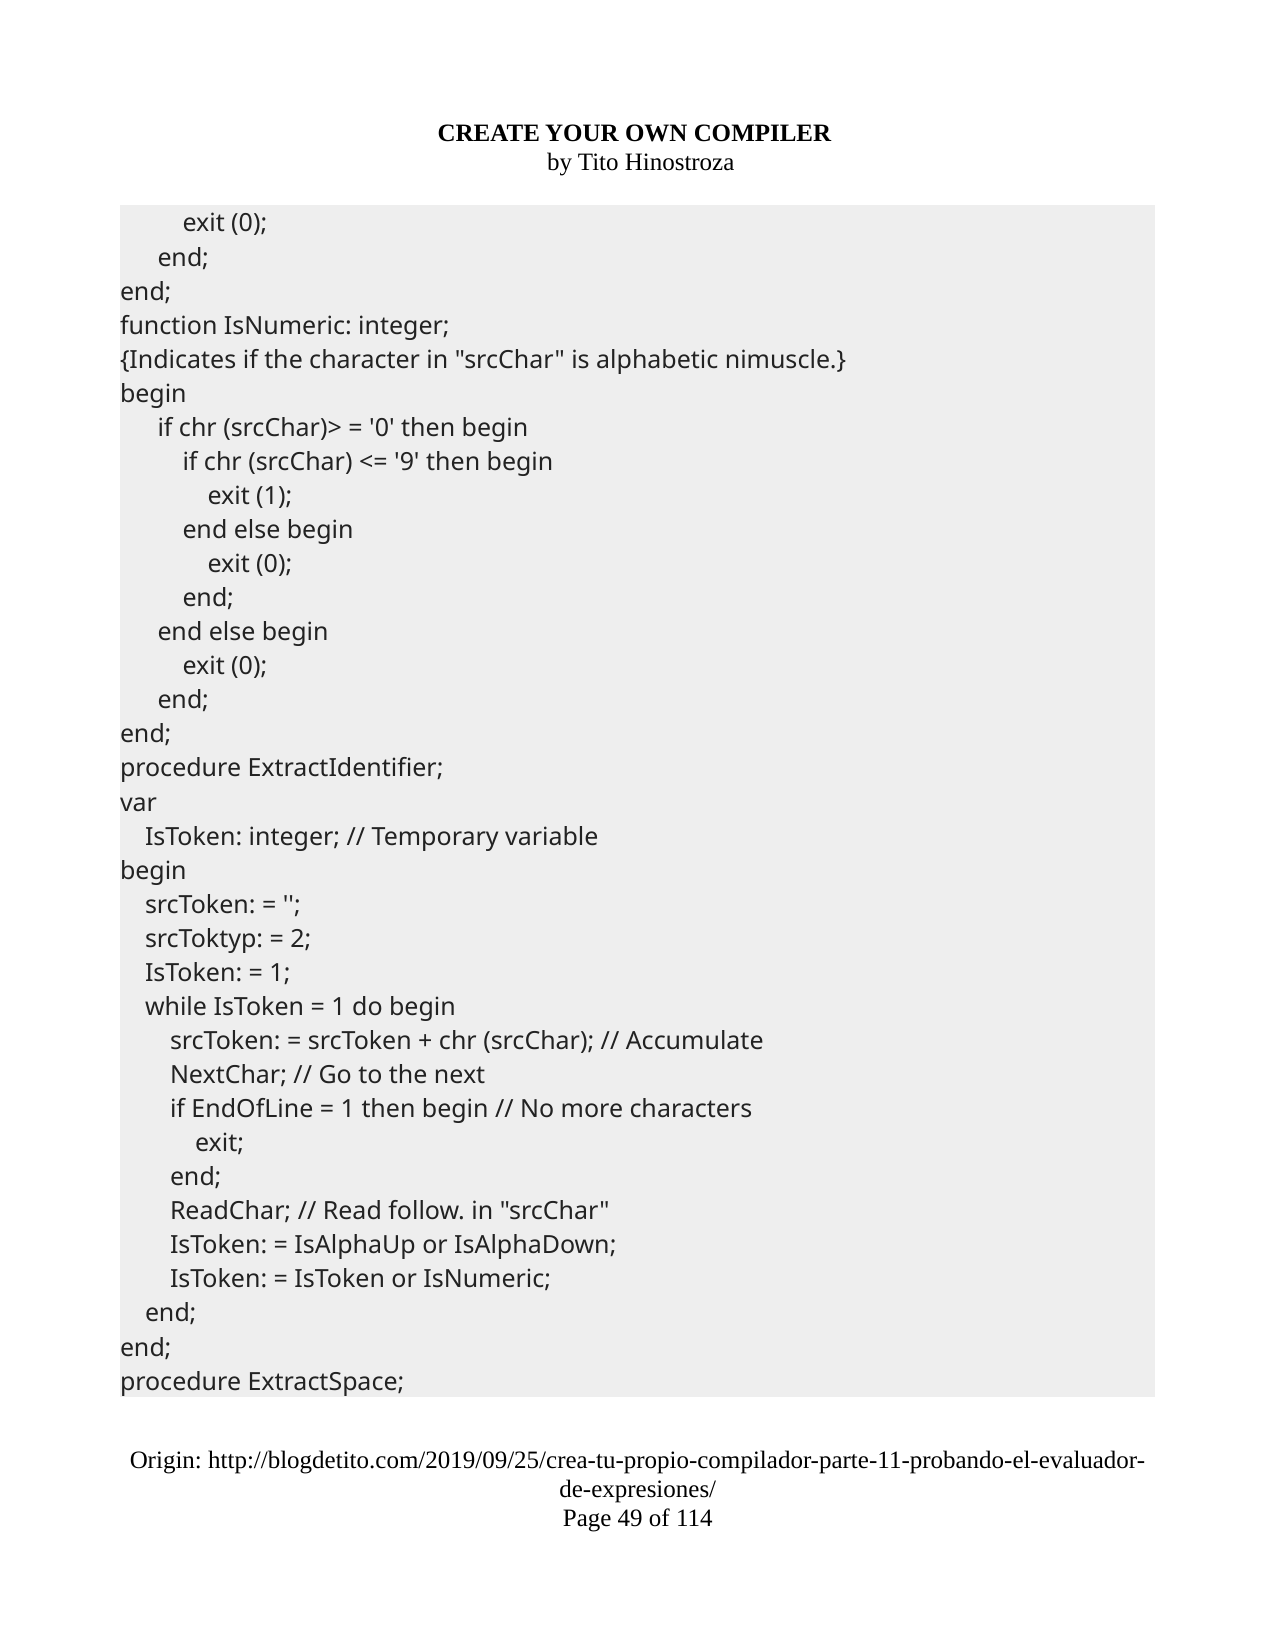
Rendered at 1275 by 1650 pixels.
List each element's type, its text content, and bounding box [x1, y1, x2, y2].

text if EndOfLine = 1 then begin // No more characters [120, 1091, 1155, 1125]
text procedure ExtractIdentifier; [120, 750, 1155, 784]
text while IsToken = 1 do begin [120, 988, 1155, 1023]
text procedure ExtractSpace; [120, 1363, 1155, 1397]
text end; [120, 1159, 1155, 1193]
text if chr (srcChar)> = '0' then begin [120, 409, 1155, 443]
text begin [120, 375, 1155, 409]
text var [120, 784, 1155, 818]
text end; [120, 1295, 1155, 1329]
text end; [120, 239, 1155, 273]
text NextChar; // Go to the next [120, 1057, 1155, 1091]
text end; [120, 1329, 1155, 1363]
text exit (0); [120, 205, 1155, 239]
text IsToken: = IsAlphaUp or IsAlphaDown; [120, 1227, 1155, 1261]
text exit (1); [120, 478, 1155, 512]
text IsToken: = IsToken or IsNumeric; [120, 1261, 1155, 1295]
text exit; [120, 1125, 1155, 1159]
text ReadChar; // Read follow. in "srcChar" [120, 1193, 1155, 1227]
text end; [120, 682, 1155, 716]
text {Indicates if the character in "srcChar" is alphabetic nimuscle.} [120, 341, 1155, 375]
text exit (0); [120, 546, 1155, 580]
text end; [120, 273, 1155, 307]
text exit (0); [120, 648, 1155, 682]
text end; [120, 716, 1155, 750]
text begin [120, 852, 1155, 886]
text srcToken: = ''; [120, 886, 1155, 920]
text end else begin [120, 512, 1155, 546]
text end; [120, 580, 1155, 614]
text IsToken: = 1; [120, 954, 1155, 988]
text if chr (srcChar) <= '9' then begin [120, 443, 1155, 478]
text end else begin [120, 614, 1155, 648]
text srcToktyp: = 2; [120, 920, 1155, 954]
text function IsNumeric: integer; [120, 307, 1155, 341]
text IsToken: integer; // Temporary variable [120, 818, 1155, 852]
text srcToken: = srcToken + chr (srcChar); // Accumulate [120, 1023, 1155, 1057]
